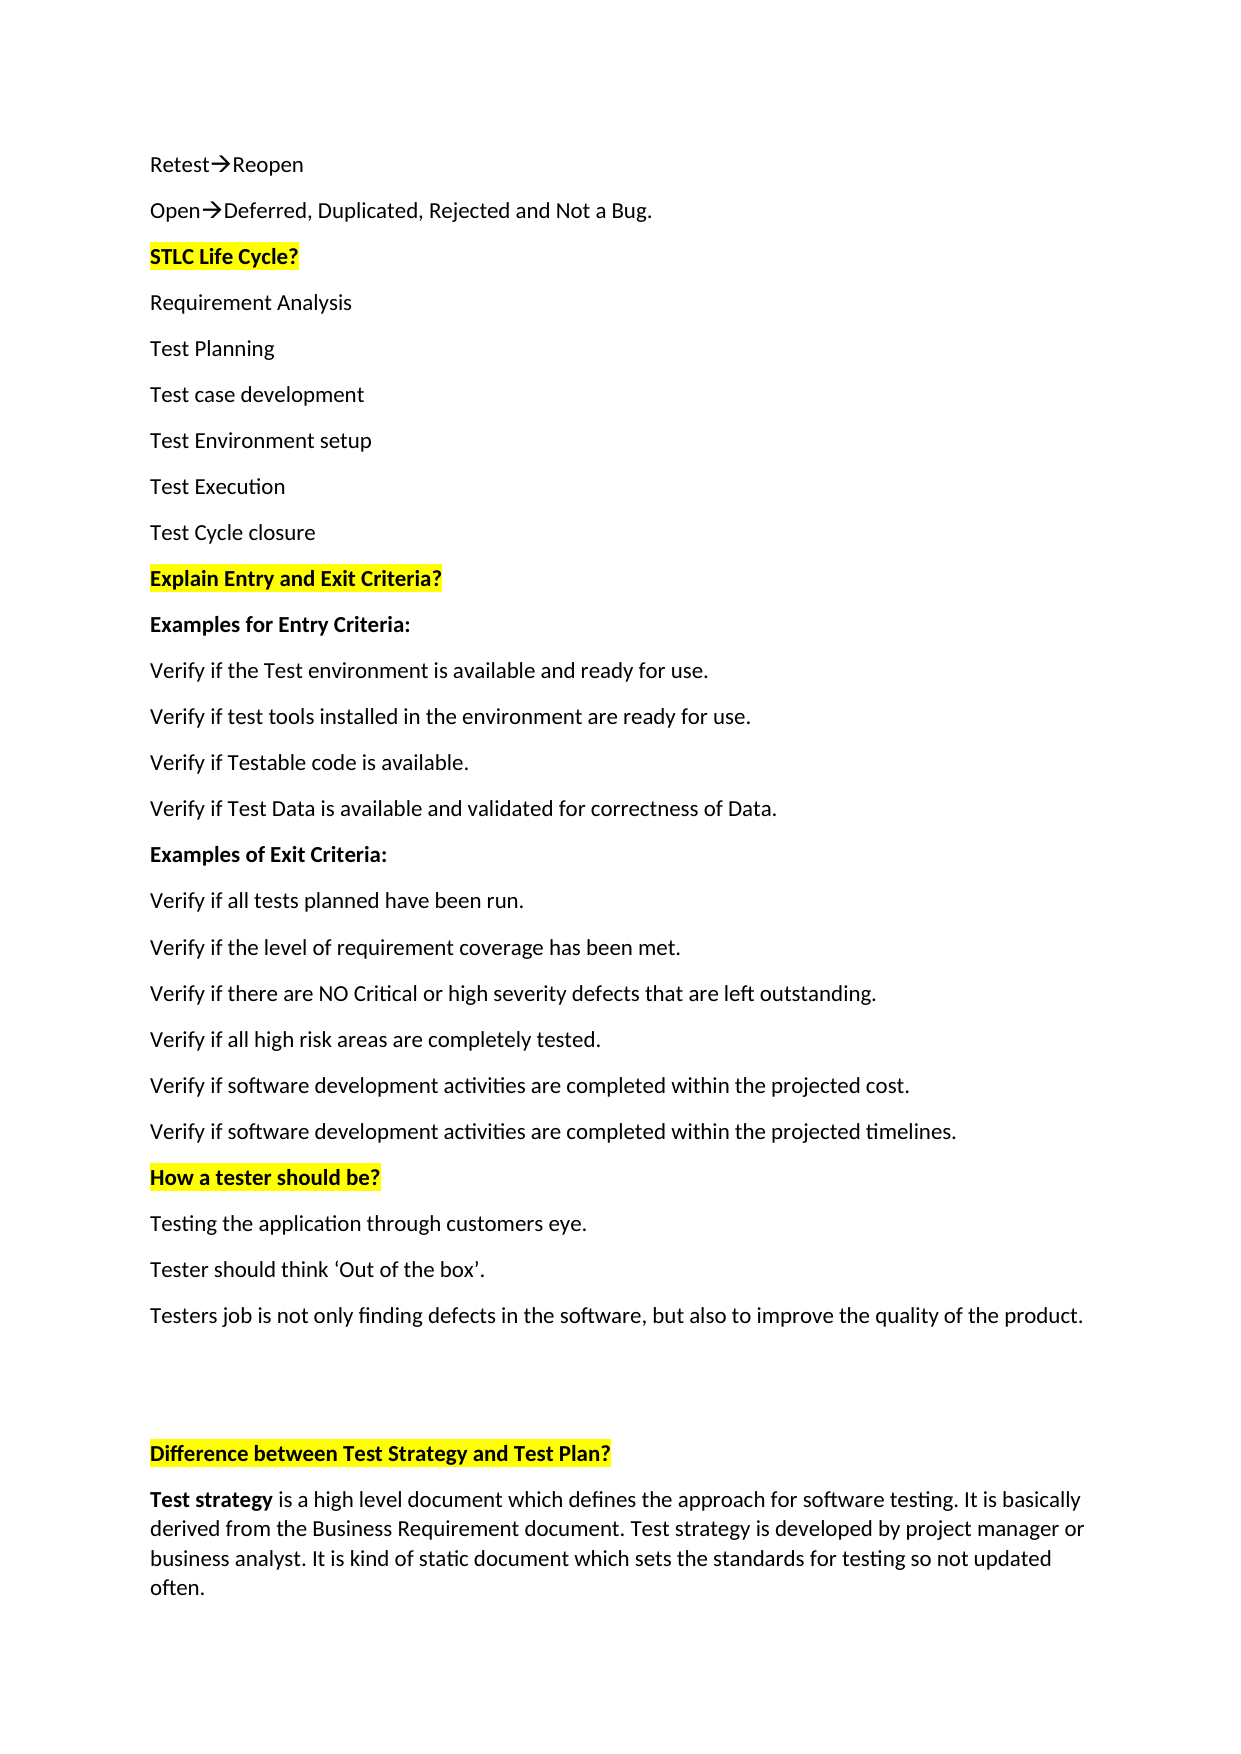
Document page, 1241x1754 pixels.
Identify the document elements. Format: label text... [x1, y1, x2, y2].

text How a tester should be? [150, 1163, 1090, 1191]
text Verify if there are NO Critical or high severity defects that are left outstanding. [150, 979, 1090, 1007]
text OpenDeferred, Duplicated, Rejected and Not a Bug. [150, 196, 1090, 224]
text Test Cycle closure [150, 518, 1090, 546]
text Explain Entry and Exit Criteria? [150, 564, 1090, 592]
text RetestReopen [150, 150, 1090, 178]
text Verify if the Test environment is available and ready for use. [150, 656, 1090, 684]
text Test Environment setup [150, 426, 1090, 454]
text Verify if all tests planned have been run. [150, 887, 1090, 915]
text Verify if the level of requirement coverage has been met. [150, 933, 1090, 961]
text Test Execution [150, 472, 1090, 500]
text Examples of Exit Criteria: [150, 841, 1090, 869]
text Requirement Analysis [150, 288, 1090, 316]
text Tester should think ‘Out of the box’. [150, 1255, 1090, 1283]
text Verify if Test Data is available and validated for correctness of Data. [150, 794, 1090, 823]
text Difference between Test Strategy and Test Plan? [150, 1439, 1090, 1467]
text Verify if software development activities are completed within the projected cost. [150, 1071, 1090, 1099]
text Verify if all high risk areas are completely tested. [150, 1025, 1090, 1053]
text STLC Life Cycle? [150, 242, 1090, 270]
text Testers job is not only finding defects in the software, but also to improve the quality of the product. [150, 1301, 1090, 1329]
text Verify if test tools installed in the environment are ready for use. [150, 702, 1090, 731]
text Verify if Testable code is available. [150, 748, 1090, 777]
text Examples for Entry Criteria: [150, 610, 1090, 638]
text Test Planning [150, 334, 1090, 362]
text Test strategy is a high level document which defines the approach for software testing. It is basically derived from the Business Requirement document. Test strategy is developed by project manager or business analyst. It is kind of static document which sets the standards for testing so not updated often. [150, 1485, 1090, 1601]
text Test case development [150, 380, 1090, 408]
text Testing the application through customers eye. [150, 1209, 1090, 1237]
text Verify if software development activities are completed within the projected timelines. [150, 1117, 1090, 1145]
